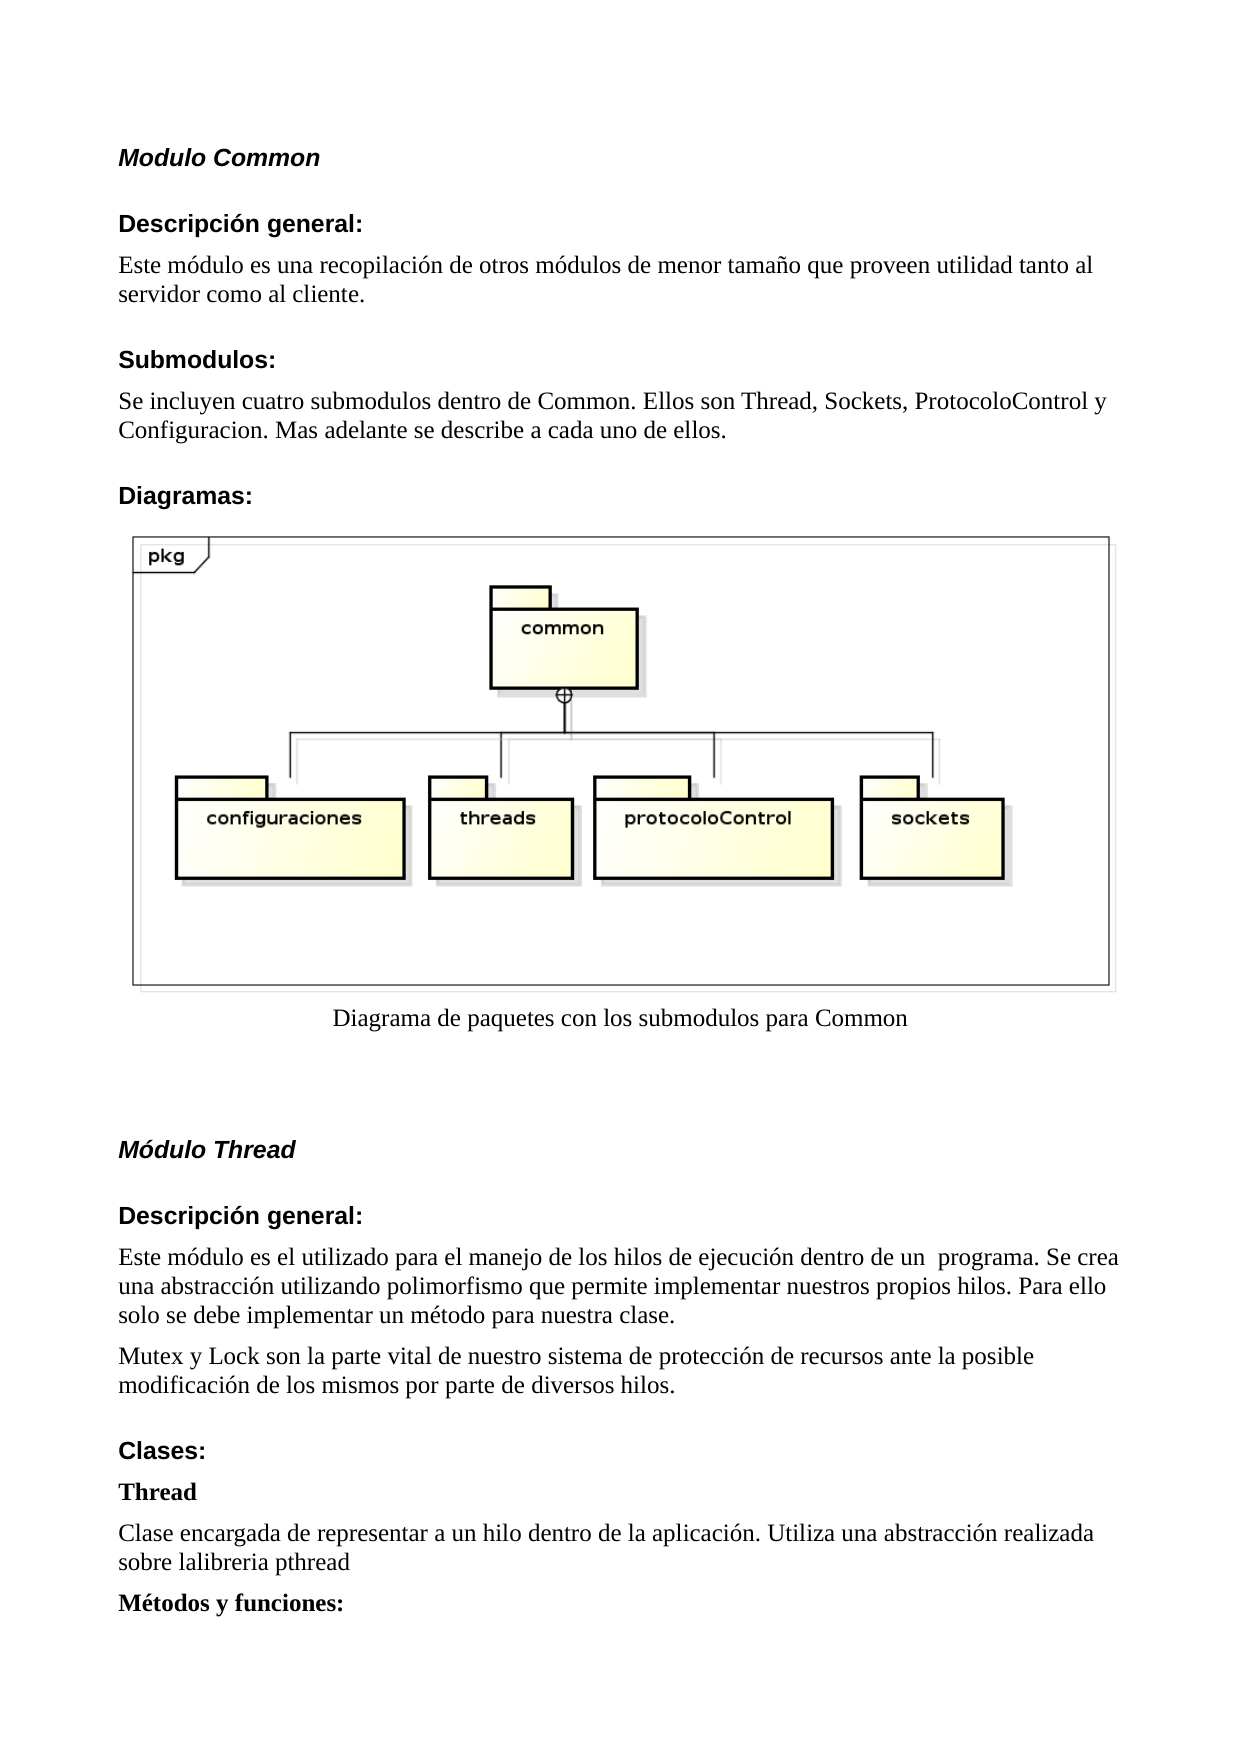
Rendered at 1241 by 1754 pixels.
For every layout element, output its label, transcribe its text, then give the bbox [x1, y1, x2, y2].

text Este módulo es el utilizado para el manejo de los hilos de ejecución dentro de un programa. Se crea una abstracción utilizando polimorfismo que permite implementar nuestros propios hilos. Para ello solo se debe implementar un método para nuestra clase. [118, 1242, 1122, 1329]
text Se incluyen cuatro submodulos dentro de Common. Ellos son Thread, Sockets, ProtocoloControl y Configuracion. Mas adelante se describe a cada uno de ellos. [118, 386, 1122, 444]
text Diagrama de paquetes con los submodulos para Common [118, 1003, 1122, 1032]
subtitle Descripción general: [118, 1201, 1122, 1230]
subtitle Módulo Thread [118, 1135, 1122, 1164]
text Métodos y funciones: [118, 1588, 1122, 1617]
text Clase encargada de representar a un hilo dentro de la aplicación. Utiliza una abstracción realizada sobre lalibreria pthread [118, 1518, 1122, 1576]
picture [118, 522, 1123, 1003]
text Mutex y Lock son la parte vital de nuestro sistema de protección de recursos ante la posible modificación de los mismos por parte de diversos hilos. [118, 1341, 1122, 1399]
subtitle Descripción general: [118, 209, 1122, 238]
subtitle Diagramas: [118, 481, 1122, 510]
subtitle Modulo Common [118, 143, 1122, 172]
text Thread [118, 1477, 1122, 1506]
subtitle Submodulos: [118, 345, 1122, 374]
text Este módulo es una recopilación de otros módulos de menor tamaño que proveen utilidad tanto al servidor como al cliente. [118, 250, 1122, 308]
subtitle Clases: [118, 1436, 1122, 1465]
